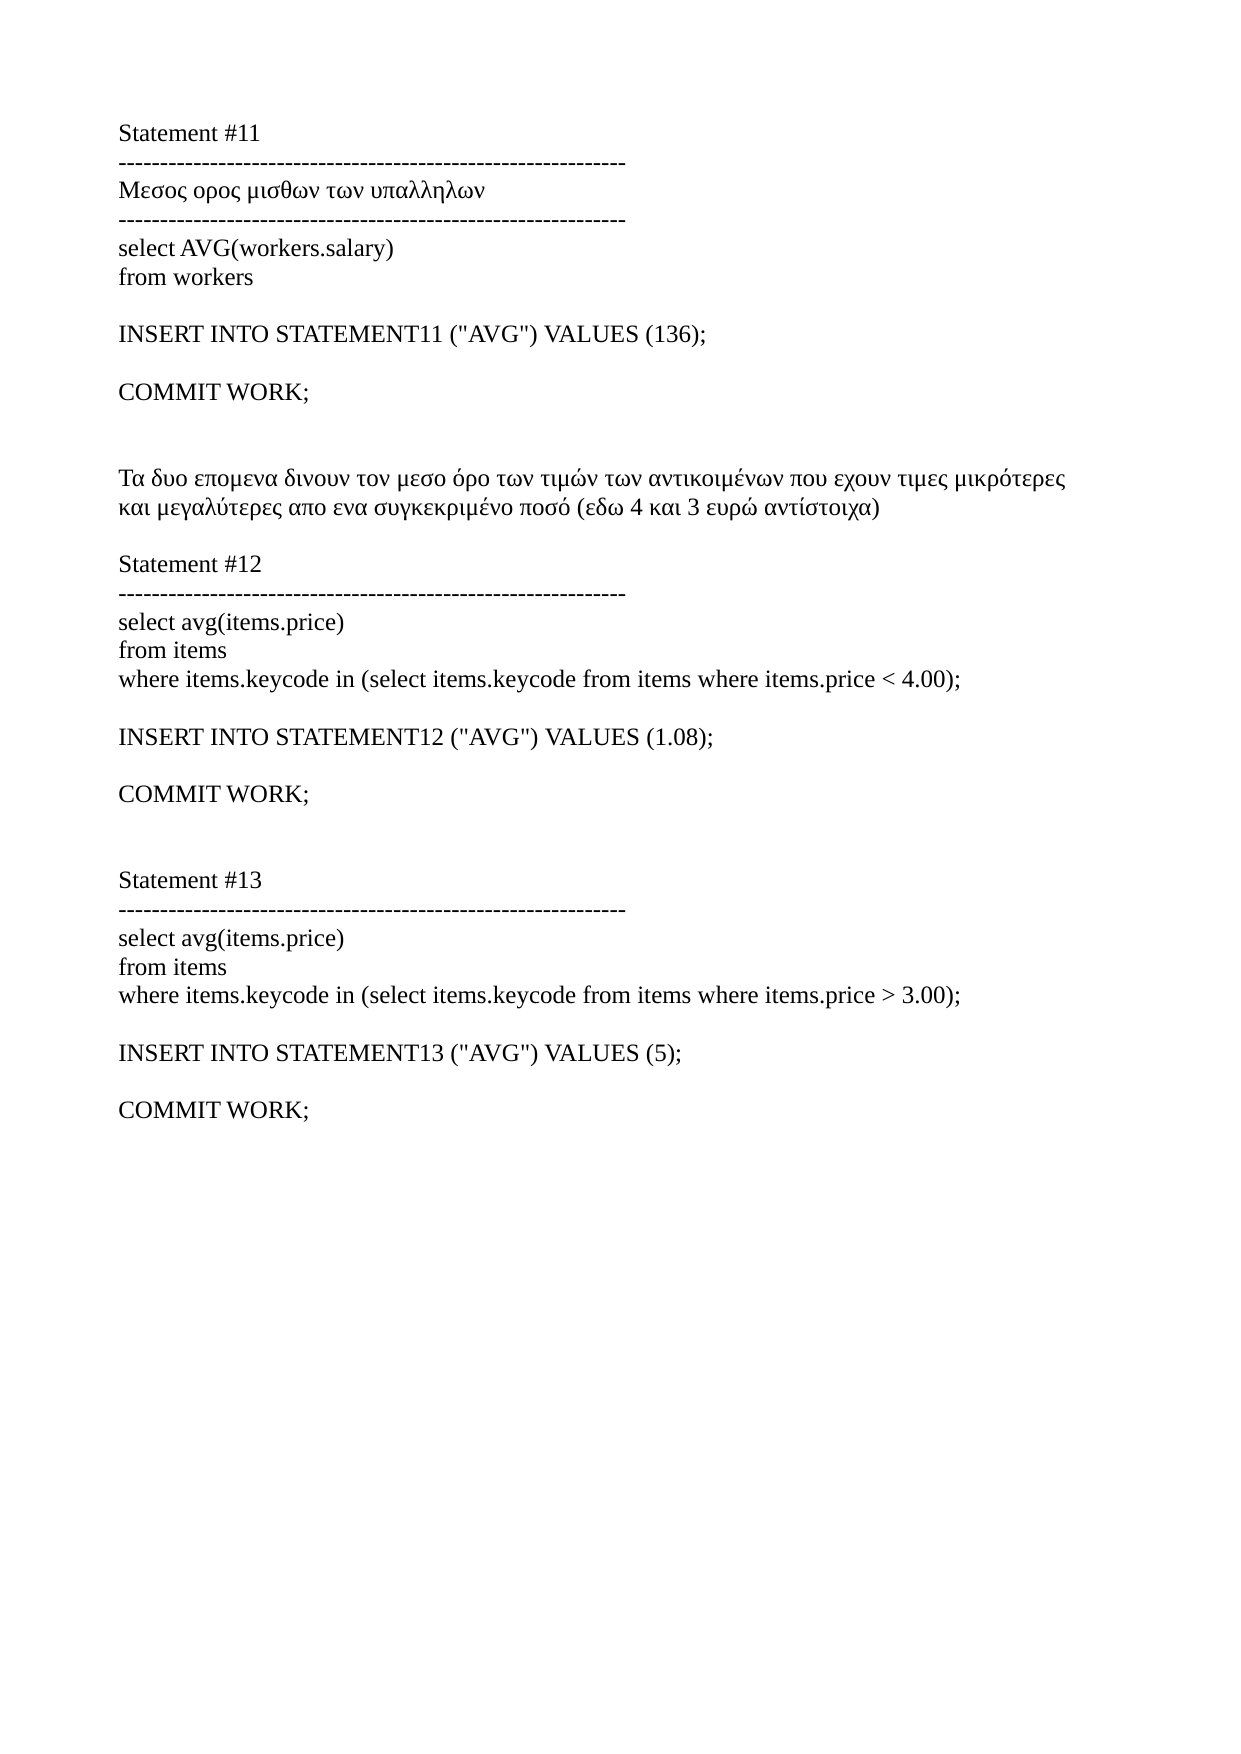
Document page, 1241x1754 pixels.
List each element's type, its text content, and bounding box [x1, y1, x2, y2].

text INSERT INTO STATEMENT13 ("AVG") VALUES (5); [118, 1038, 1122, 1067]
text Μεσος ορος μισθων των υπαλληλων [118, 176, 1122, 204]
text select avg(items.price) [118, 607, 1122, 636]
text INSERT INTO STATEMENΤ11 ("AVG") VALUES (136); [118, 319, 1122, 348]
text ------------------------------------------------------------- [118, 578, 1122, 607]
text ------------------------------------------------------------- [118, 894, 1122, 923]
text select avg(items.price) [118, 923, 1122, 952]
text select AVG(workers.salary) [118, 233, 1122, 262]
text ------------------------------------------------------------- [118, 147, 1122, 176]
text COMMIT WORK; [118, 1096, 1122, 1124]
text COMMIT WORK; [118, 377, 1122, 406]
text Statement #13 [118, 866, 1122, 894]
text where items.keycode in (select items.keycode from items where items.price > 3.00); [118, 981, 1122, 1009]
text Statement #11 [118, 118, 1122, 147]
text where items.keycode in (select items.keycode from items where items.price < 4.00); [118, 664, 1122, 693]
text from items [118, 952, 1122, 981]
text INSERT INTO STATEMENΤ12 ("AVG") VALUES (1.08); [118, 722, 1122, 751]
text from workers [118, 262, 1122, 291]
text Statement #12 [118, 549, 1122, 578]
text Τα δυο επομενα δινουν τον μεσο όρο των τιμών των αντικοιμένων που εχουν τιμες μικρότερες [118, 463, 1122, 492]
text from items [118, 636, 1122, 664]
text και μεγαλύτερες απο ενα συγκεκριμένο ποσό (εδω 4 και 3 ευρώ αντίστοιχα) [118, 492, 1122, 521]
text COMMIT WORK; [118, 779, 1122, 808]
text ------------------------------------------------------------- [118, 204, 1122, 233]
